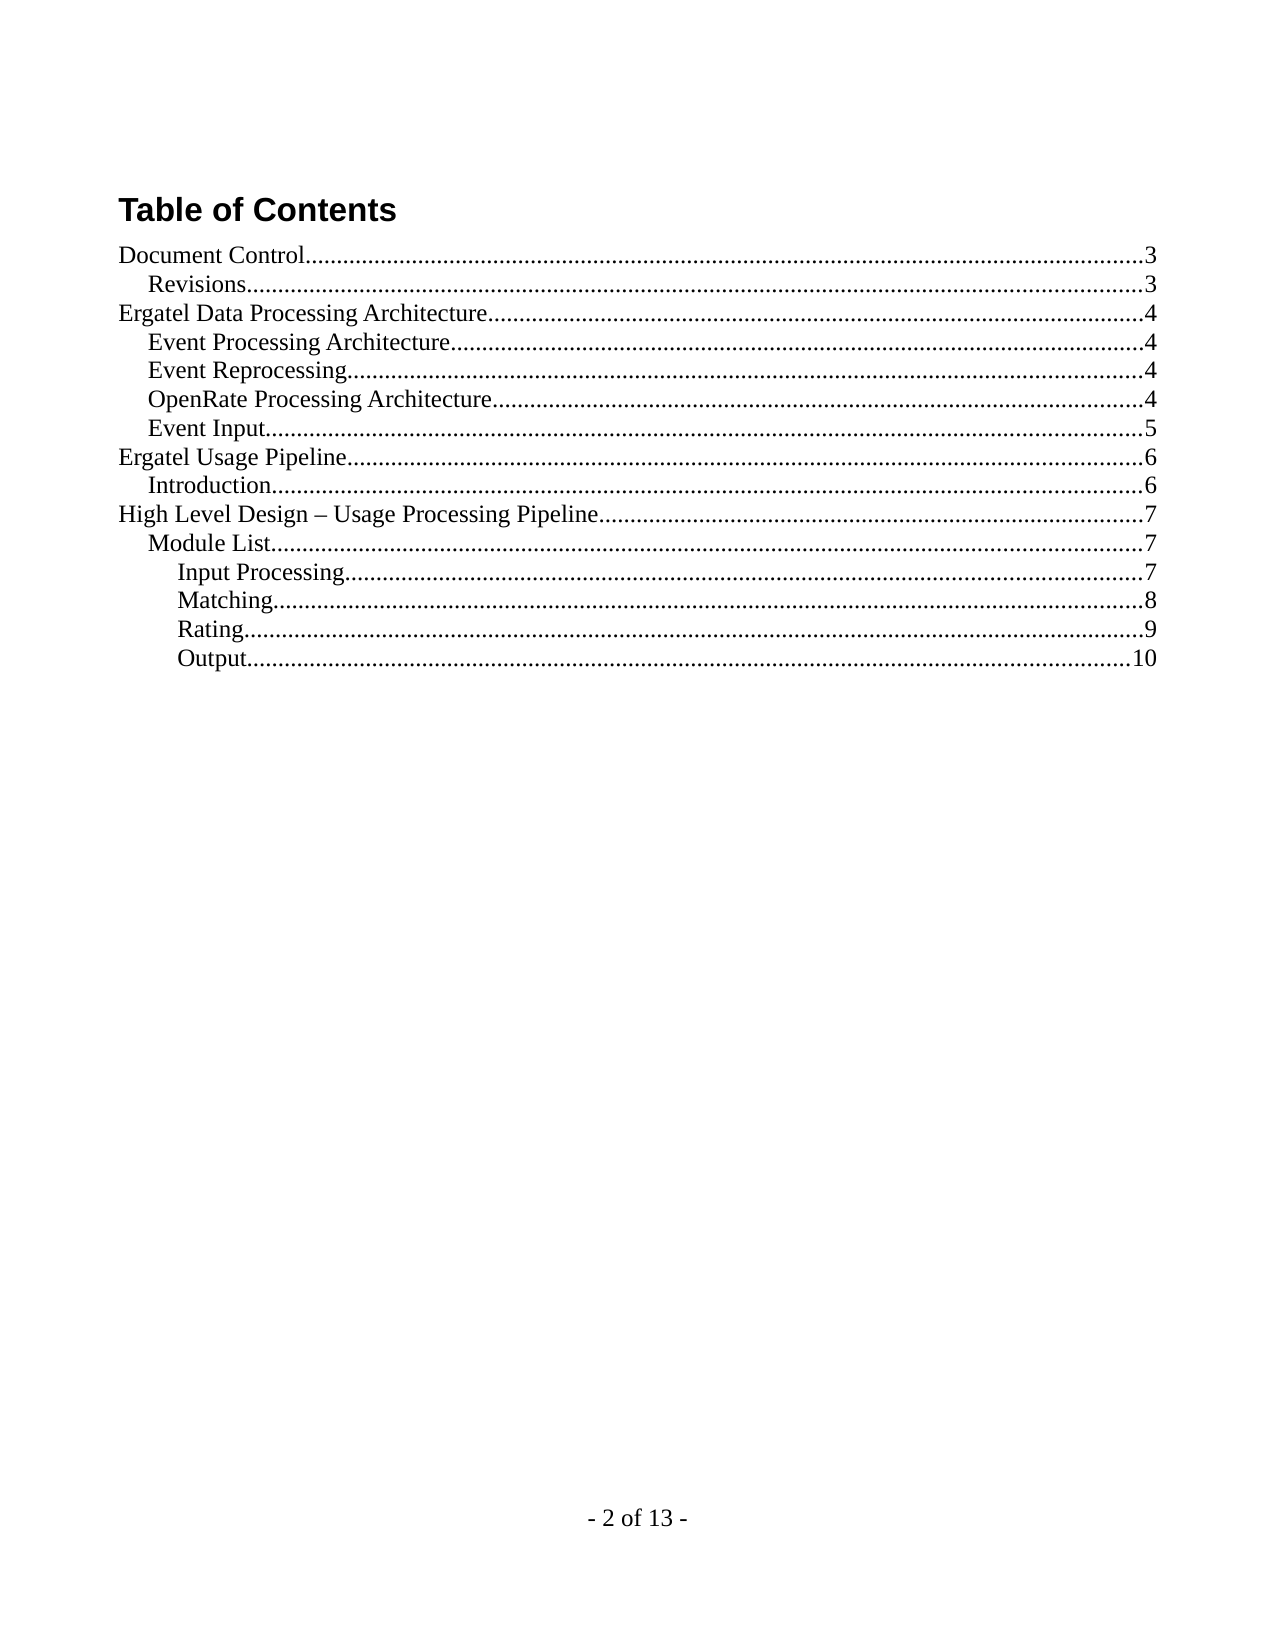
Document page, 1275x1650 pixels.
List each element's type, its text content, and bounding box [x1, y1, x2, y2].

text Document Control 3 [118, 241, 1157, 269]
text Event Processing Architecture 4 [148, 327, 1157, 356]
text Rating 9 [177, 614, 1157, 643]
text Revisions 3 [148, 269, 1157, 298]
text Ergatel Usage Pipeline 6 [118, 442, 1157, 471]
text OpenRate Processing Architecture 4 [148, 384, 1157, 413]
text Ergatel Data Processing Architecture 4 [118, 298, 1157, 327]
text Introduction 6 [148, 471, 1157, 499]
text Module List 7 [148, 528, 1157, 557]
text High Level Design – Usage Processing Pipeline 7 [118, 499, 1157, 528]
text Event Reprocessing 4 [148, 356, 1157, 384]
text Matching 8 [177, 586, 1157, 614]
subtitle Table of Contents [118, 190, 1157, 228]
text Input Processing 7 [177, 557, 1157, 586]
text Output 10 [177, 643, 1157, 672]
text Event Input 5 [148, 413, 1157, 442]
